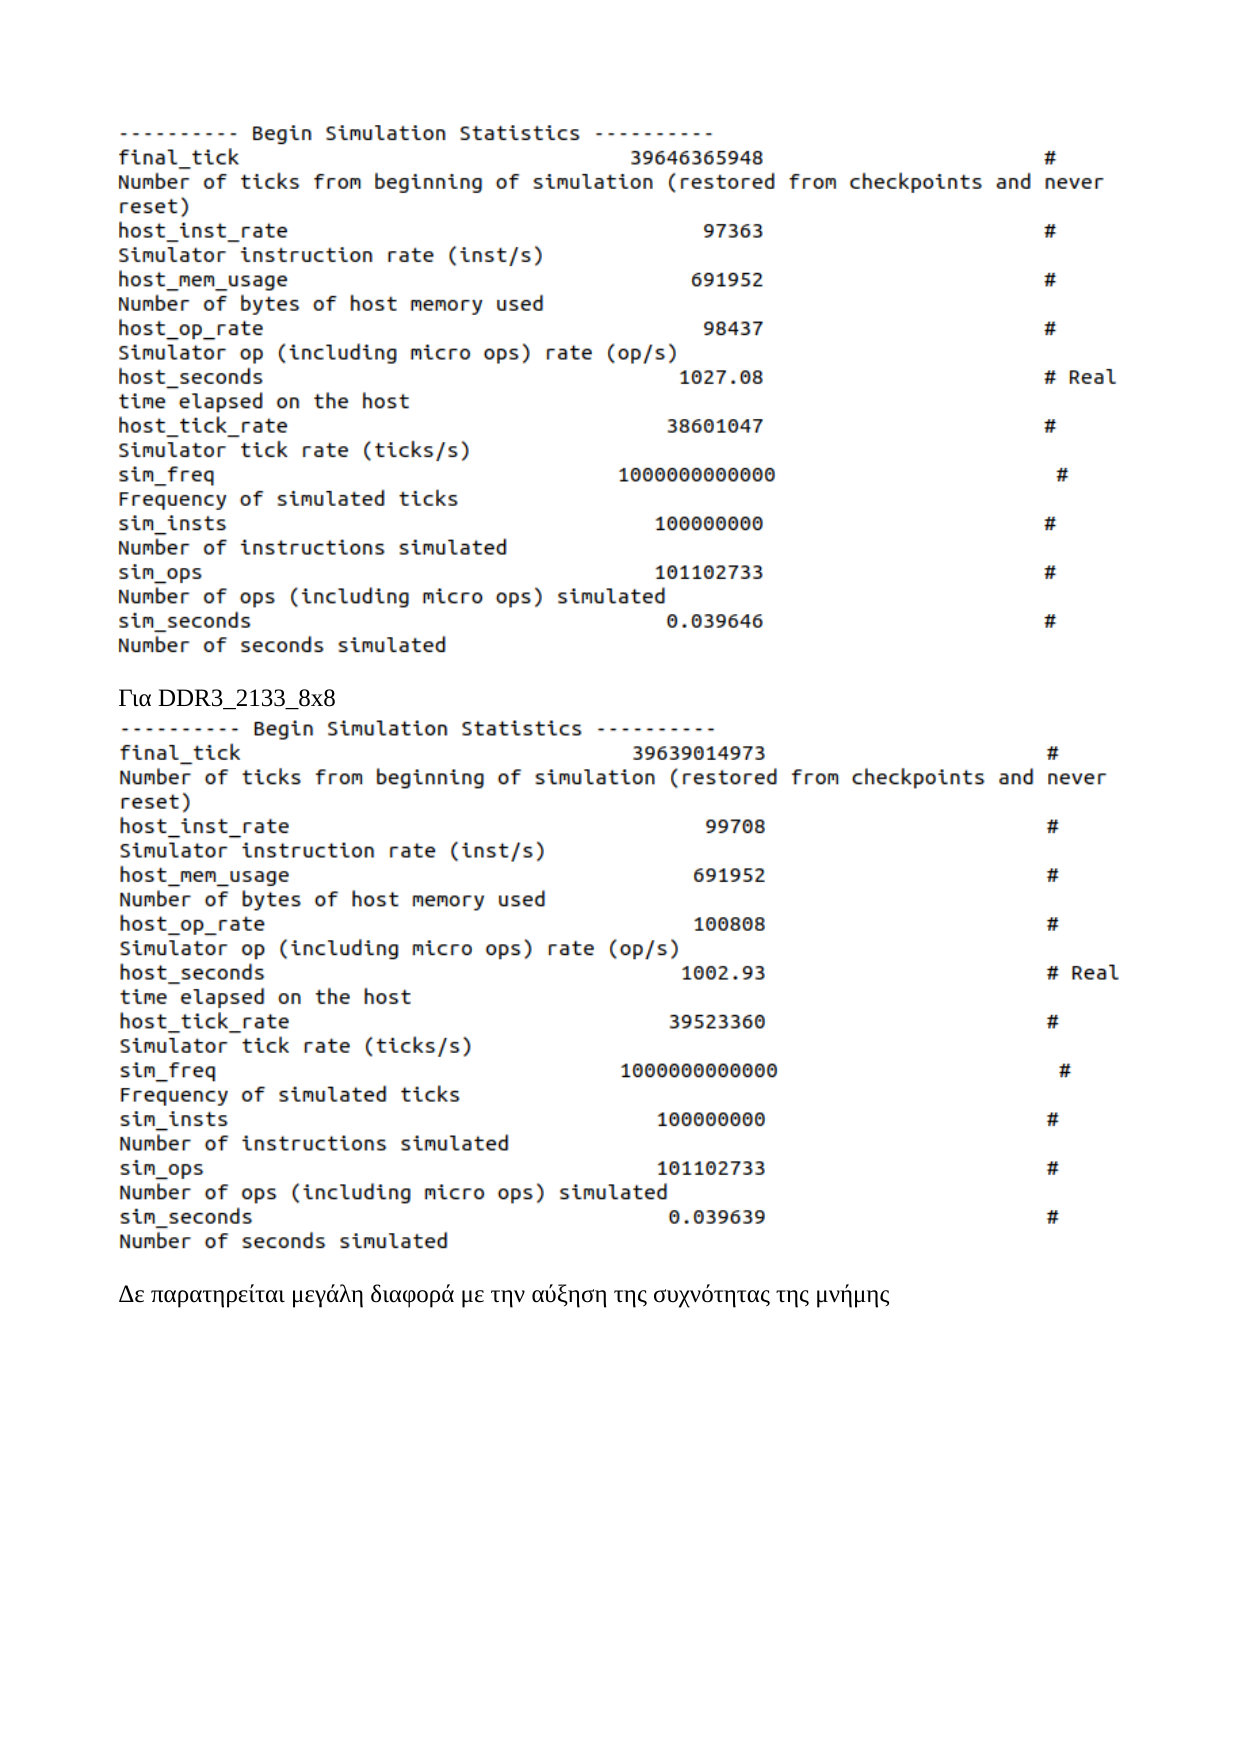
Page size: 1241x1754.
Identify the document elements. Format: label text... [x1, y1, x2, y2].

text Για DDR3_2133_8x8 [118, 683, 1122, 712]
picture [118, 124, 1123, 655]
text Δε παρατηρείται μεγάλη διαφορά με την αύξηση της συχνότητας της μνήμης [118, 1279, 1122, 1308]
picture [118, 718, 1123, 1251]
